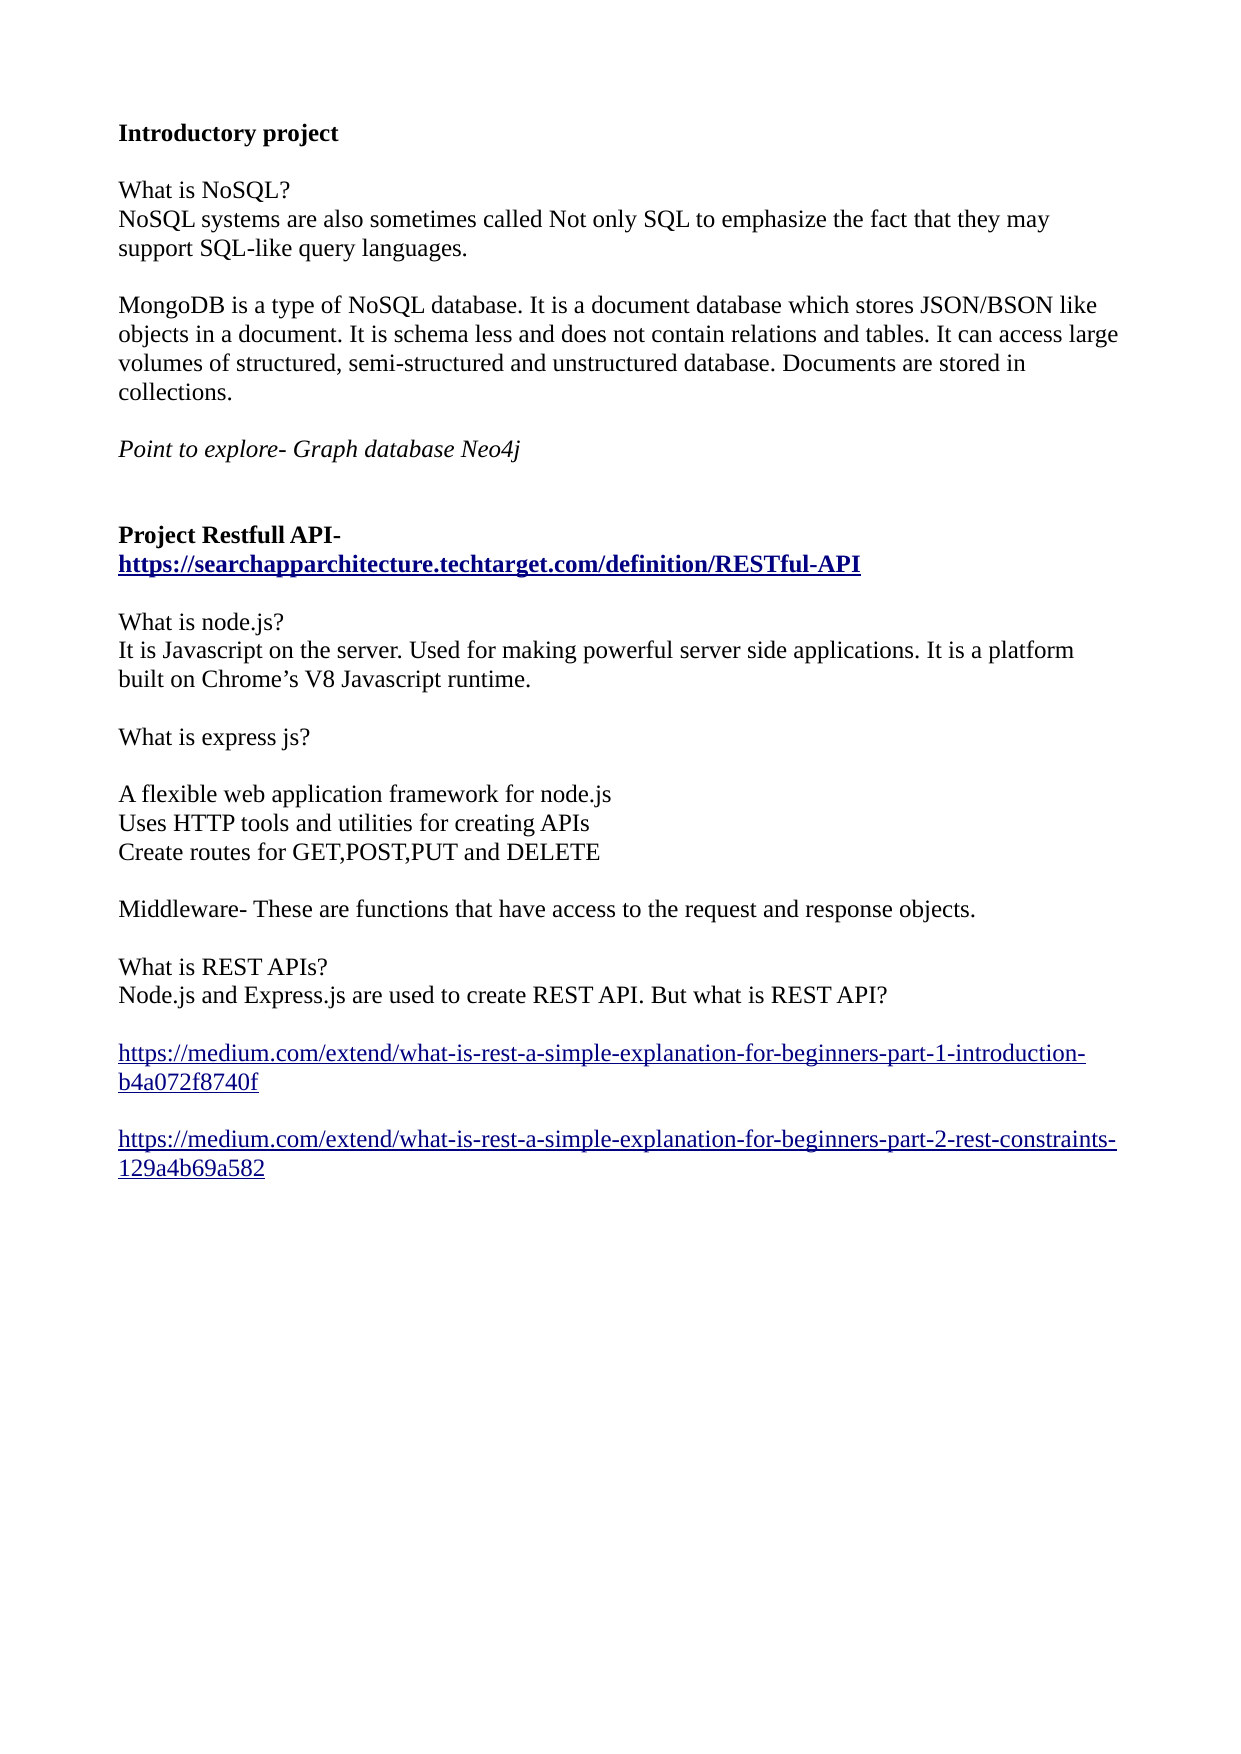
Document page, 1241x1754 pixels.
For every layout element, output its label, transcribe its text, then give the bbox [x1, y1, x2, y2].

text https://medium.com/extend/what-is-rest-a-simple-explanation-for-beginners-part-1-introduction-b4a072f8740f [118, 1038, 1122, 1096]
text Uses HTTP tools and utilities for creating APIs [118, 808, 1122, 837]
text Project Restfull API- [118, 521, 1122, 549]
text A flexible web application framework for node.js [118, 779, 1122, 808]
text Point to explore- Graph database Neo4j [118, 434, 1122, 463]
text https://medium.com/extend/what-is-rest-a-simple-explanation-for-beginners-part-2-rest-constraints-129a4b69a582 [118, 1124, 1122, 1182]
text What is node.js? [118, 607, 1122, 636]
text MongoDB is a type of NoSQL database. It is a document database which stores JSON/BSON like objects in a document. It is schema less and does not contain relations and tables. It can access large volumes of structured, semi-structured and unstructured database. Documents are stored in collections. [118, 291, 1122, 406]
text Create routes for GET,POST,PUT and DELETE [118, 837, 1122, 866]
text What is NoSQL? [118, 176, 1122, 204]
text What is REST APIs? [118, 952, 1122, 981]
text It is Javascript on the server. Used for making powerful server side applications. It is a platform built on Chrome’s V8 Javascript runtime. [118, 636, 1122, 693]
text Middleware- These are functions that have access to the request and response objects. [118, 894, 1122, 923]
text Introductory project [118, 118, 1122, 147]
text NoSQL systems are also sometimes called Not only SQL to emphasize the fact that they may support SQL-like query languages. [118, 204, 1122, 262]
text What is express js? [118, 722, 1122, 751]
text Node.js and Express.js are used to create REST API. But what is REST API? [118, 981, 1122, 1009]
text https://searchapparchitecture.techtarget.com/definition/RESTful-API [118, 549, 1122, 578]
